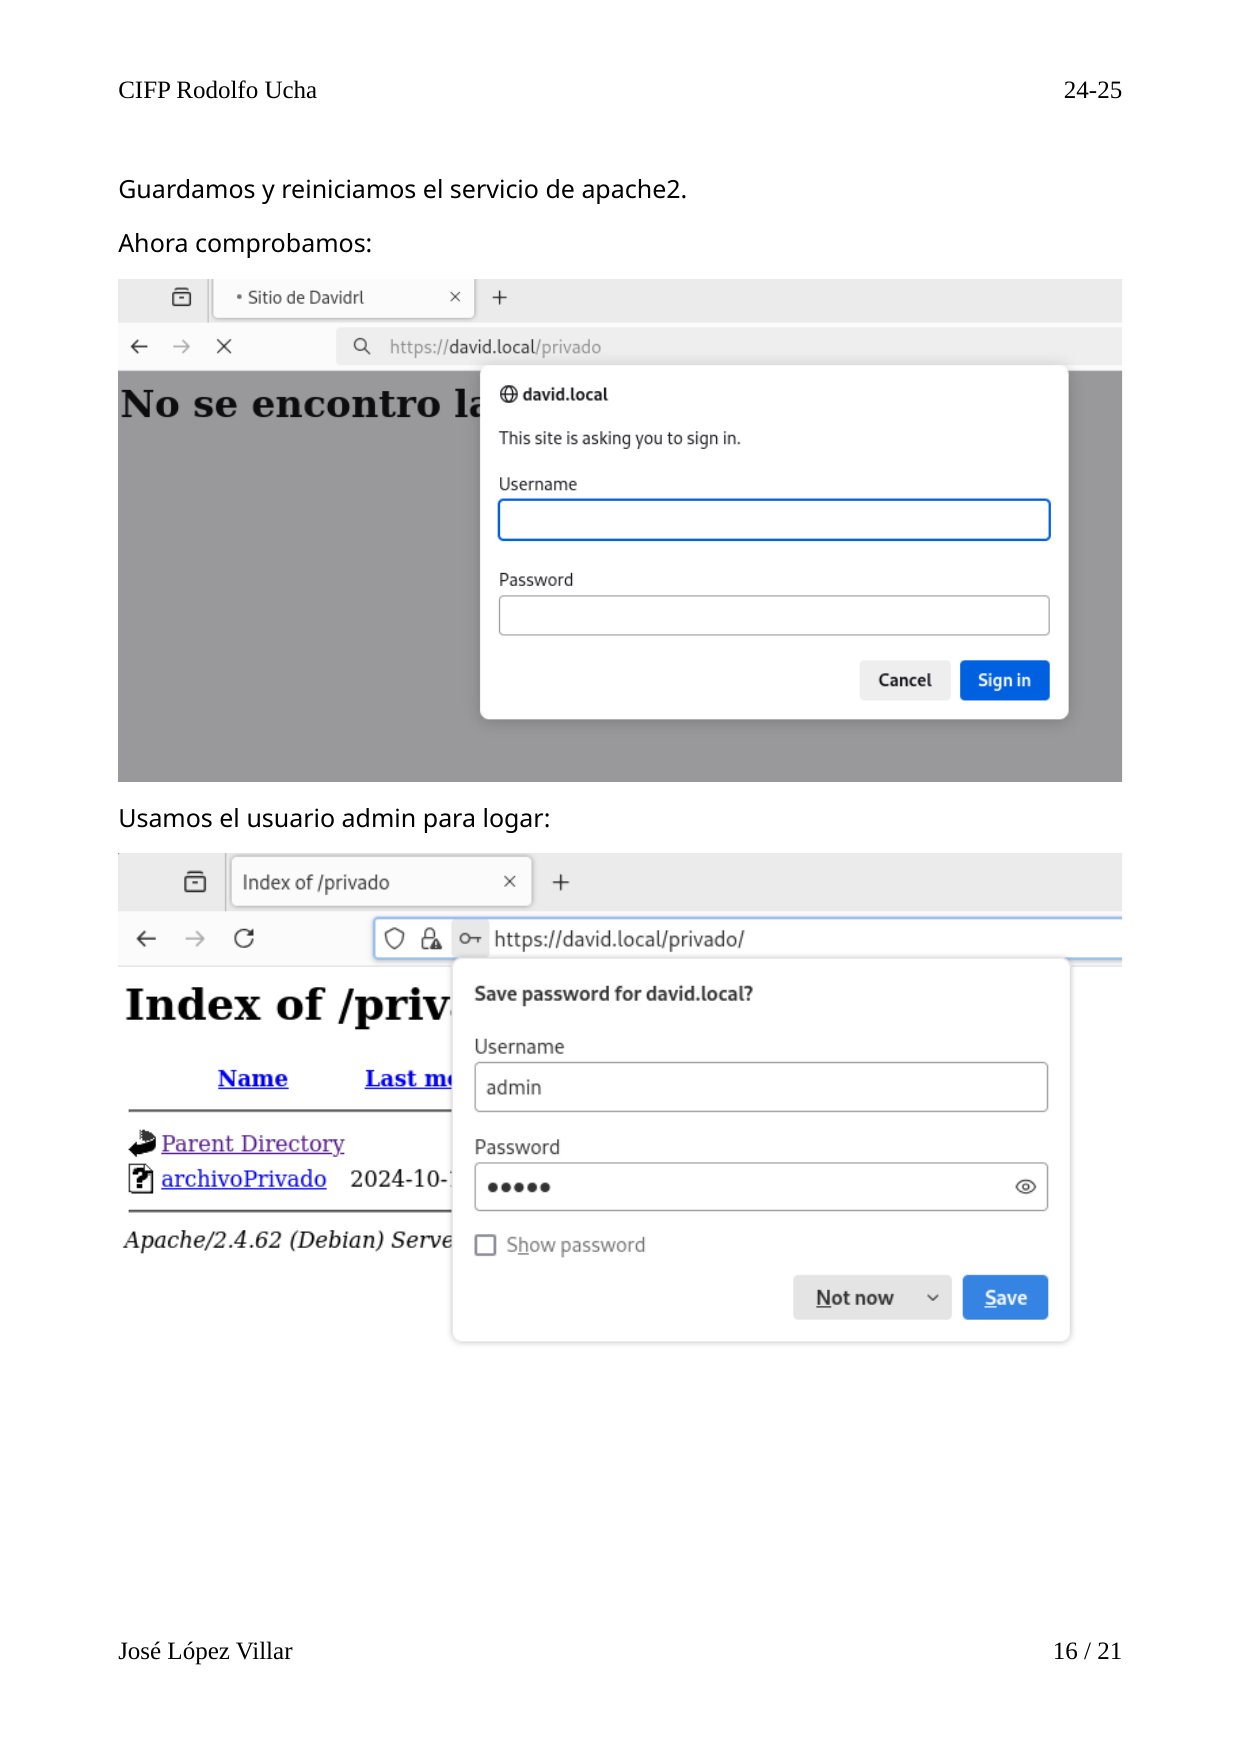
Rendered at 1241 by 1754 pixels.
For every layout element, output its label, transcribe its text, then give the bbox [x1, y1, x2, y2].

text Guardamos y reiniciamos el servicio de apache2. [118, 172, 1122, 206]
text Ahora comprobamos: [118, 226, 1122, 260]
text Usamos el usuario admin para logar: [118, 800, 1122, 834]
